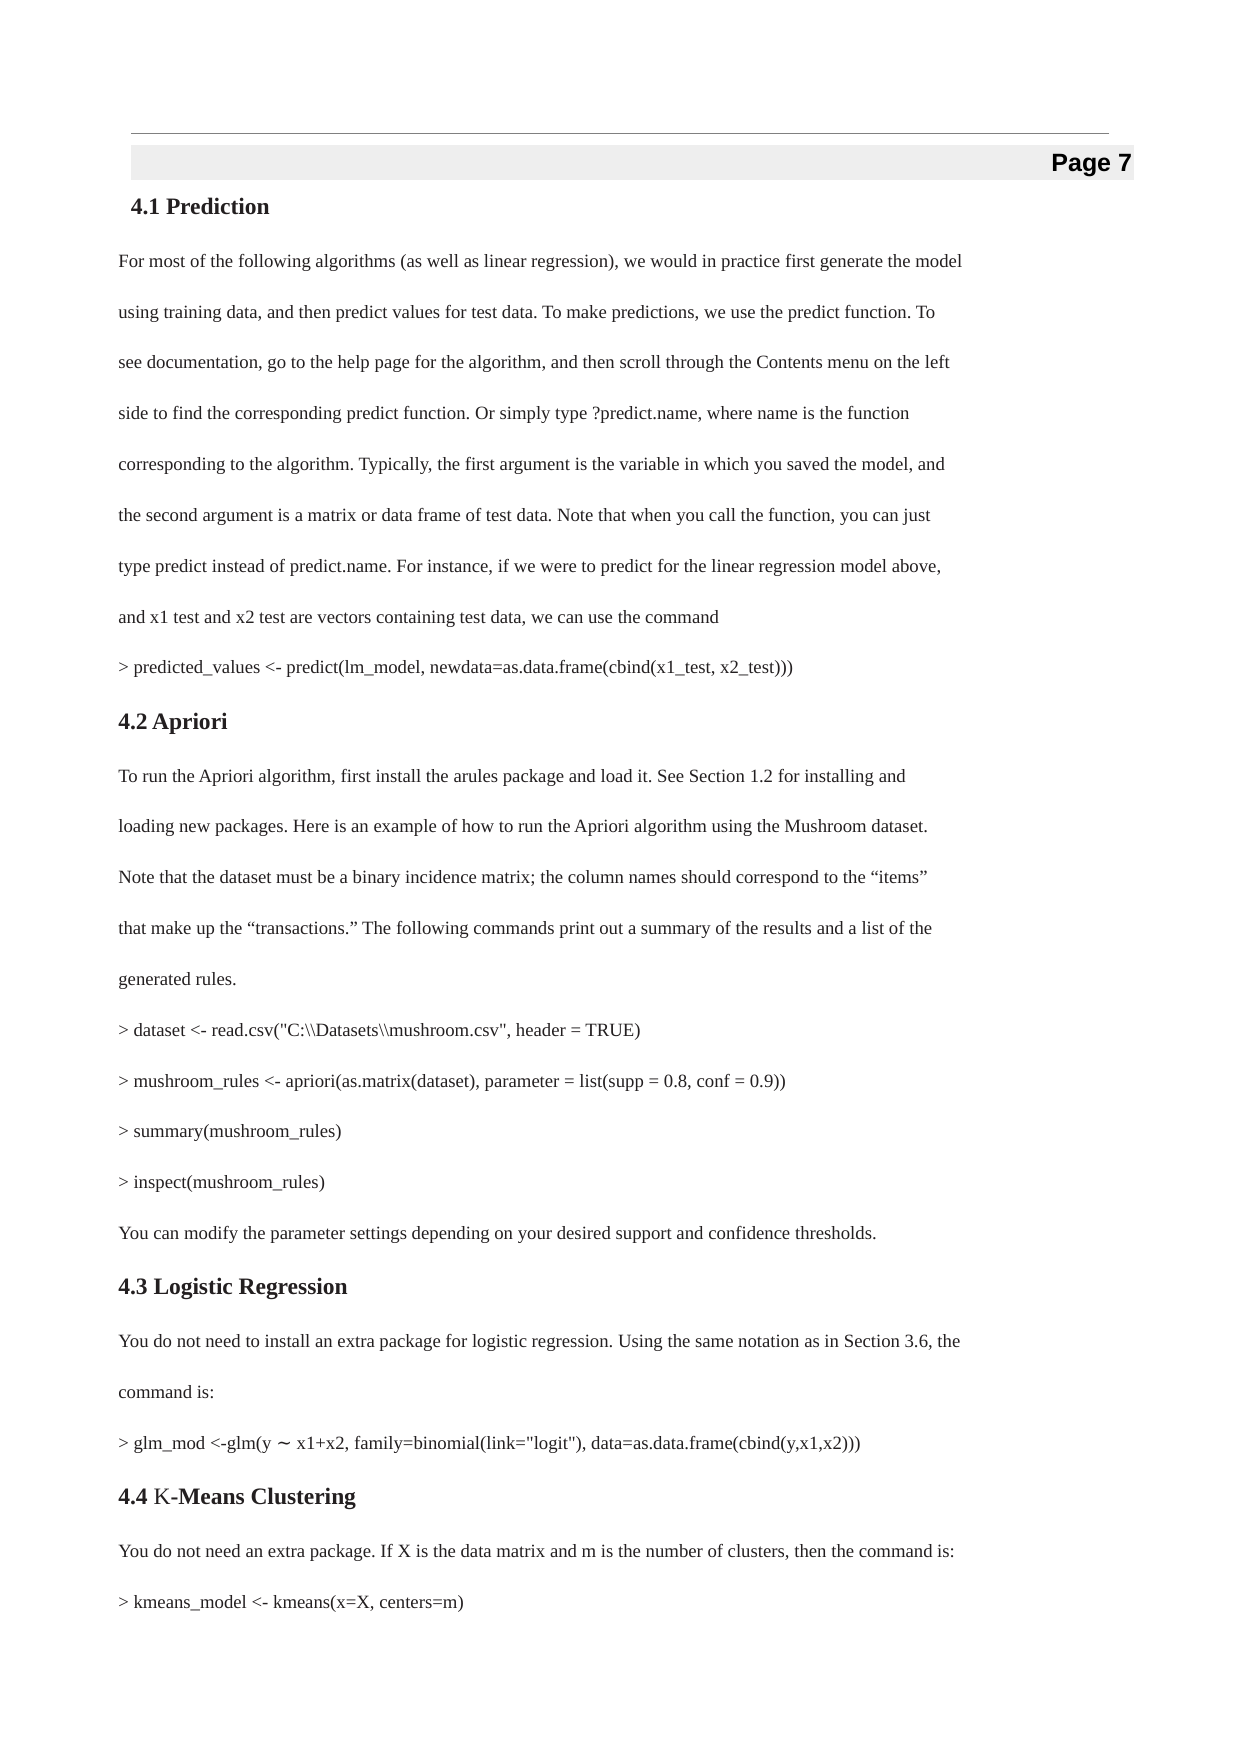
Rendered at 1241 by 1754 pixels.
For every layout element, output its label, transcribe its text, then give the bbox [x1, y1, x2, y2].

text You do not need to install an extra package for logistic regression. Using the same notation as in Section 3.6, the [118, 1330, 1122, 1352]
text command is: [118, 1381, 1122, 1402]
text and x1 test and x2 test are vectors containing test data, we can use the command [118, 606, 1122, 627]
text 4.3 Logistic Regression [118, 1273, 1122, 1300]
text You do not need an extra package. If X is the data matrix and m is the number of clusters, then the command is: [118, 1540, 1122, 1561]
text 4.1 Prediction [131, 192, 1109, 219]
text using training data, and then predict values for test data. To make predictions, we use the predict function. To [118, 301, 1122, 322]
text type predict instead of predict.name. For instance, if we were to predict for the linear regression model above, [118, 555, 1122, 576]
text corresponding to the algorithm. Typically, the first argument is the variable in which you saved the model, and [118, 453, 1122, 474]
text that make up the “transactions.” The following commands print out a summary of the results and a list of the [118, 917, 1122, 938]
table_header Page 7 [131, 145, 1134, 180]
text the second argument is a matrix or data frame of test data. Note that when you call the function, you can just [118, 504, 1122, 525]
text see documentation, go to the help page for the algorithm, and then scroll through the Contents menu on the left [118, 351, 1122, 373]
text > predicted_values <- predict(lm_model, newdata=as.data.frame(cbind(x1_test, x2_test))) [118, 656, 1122, 678]
text generated rules. [118, 968, 1122, 989]
text side to find the corresponding predict function. Or simply type ?predict.name, where name is the function [118, 402, 1122, 424]
text To run the Apriori algorithm, first install the arules package and load it. See Section 1.2 for installing and [118, 764, 1122, 786]
text 4.2 Apriori [118, 707, 1122, 734]
text > mushroom_rules <- apriori(as.matrix(dataset), parameter = list(supp = 0.8, conf = 0.9)) [118, 1069, 1122, 1091]
text Note that the dataset must be a binary incidence matrix; the column names should correspond to the “items” [118, 866, 1122, 888]
text loading new packages. Here is an example of how to run the Apriori algorithm using the Mushroom dataset. [118, 815, 1122, 837]
text > dataset <- read.csv("C:\\Datasets\\mushroom.csv", header = TRUE) [118, 1019, 1122, 1040]
text For most of the following algorithms (as well as linear regression), we would in practice first generate the model [118, 250, 1122, 271]
text > summary(mushroom_rules) [118, 1120, 1122, 1142]
text > inspect(mushroom_rules) [118, 1171, 1122, 1193]
text 4.4 K-Means Clustering [118, 1483, 1122, 1509]
text > glm_mod <-glm(y ∼ x1+x2, family=binomial(link="logit"), data=as.data.frame(cbind(y,x1,x2))) [118, 1432, 1122, 1453]
text You can modify the parameter settings depending on your desired support and confidence thresholds. [118, 1222, 1122, 1243]
text > kmeans_model <- kmeans(x=X, centers=m) [118, 1591, 1122, 1612]
